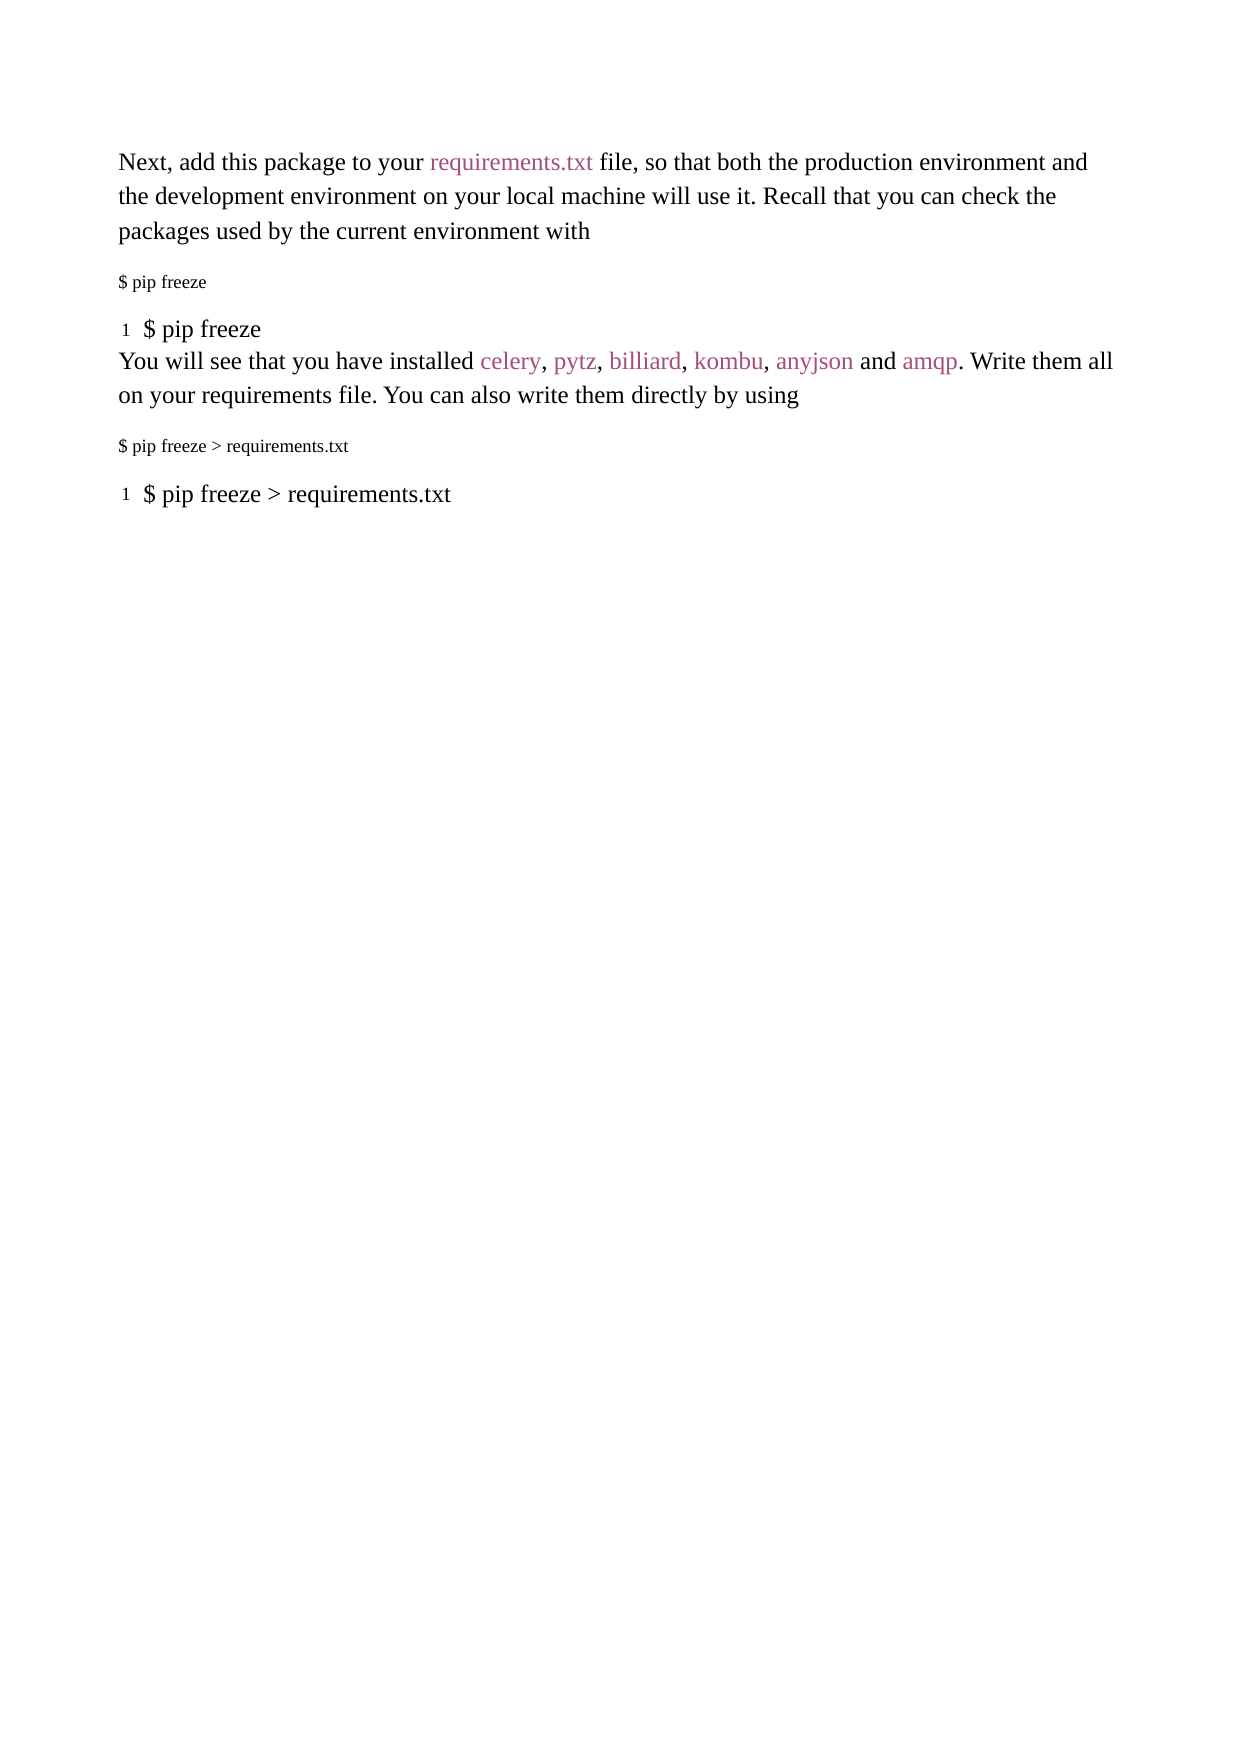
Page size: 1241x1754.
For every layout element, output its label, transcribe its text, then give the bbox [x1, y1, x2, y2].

text You will see that you have installed celery, pytz, billiard, kombu, anyjson and amqp. Write them all on your requirements file. You can also write them directly by using [118, 346, 1122, 409]
table_header 1 [118, 476, 140, 510]
table_header $ pip freeze > requirements.txt [140, 476, 463, 510]
table_header $ pip freeze [140, 311, 273, 346]
text Next, add this package to your requirements.txt file, so that both the production environment and the development environment on your local machine will use it. Recall that you can check the packages used by the current environment with [118, 147, 1122, 244]
text $ pip freeze > requirements.txt [118, 433, 1122, 457]
table_header 1 [118, 311, 140, 346]
text $ pip freeze [118, 269, 1122, 292]
